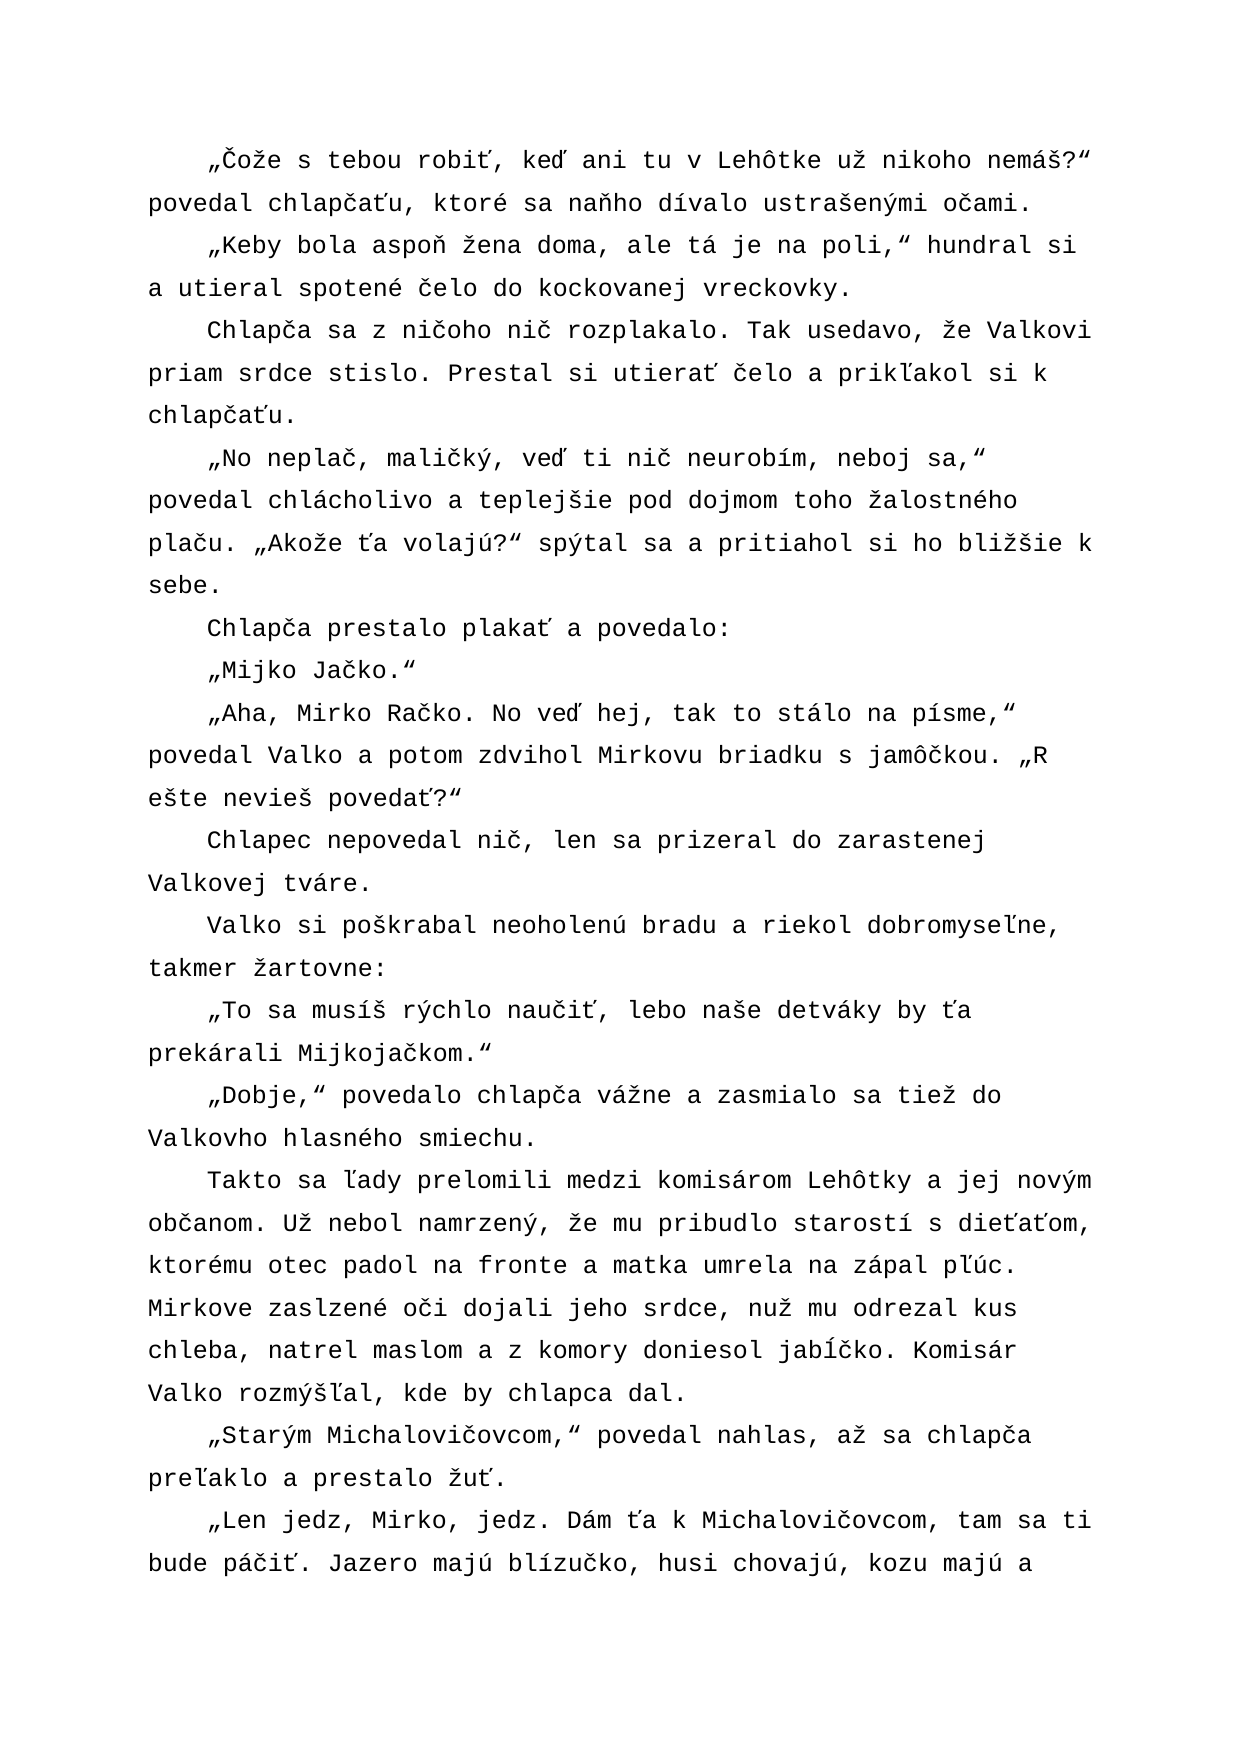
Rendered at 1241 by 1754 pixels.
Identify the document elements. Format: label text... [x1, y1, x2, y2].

text „No neplač, maličký, veď ti nič neurobím, neboj sa,“ povedal chlácholivo a teplejšie pod dojmom toho žalostného plaču. „Akože ťa volajú?“ spýtal sa a pritiahol si ho bližšie k sebe. [148, 445, 1093, 601]
text „Starým Michalovičovcom,“ povedal nahlas, až sa chlapča preľaklo a prestalo žuť. [148, 1423, 1093, 1493]
text Chlapec nepovedal nič, len sa prizeral do zarastenej Valkovej tváre. [148, 828, 1093, 898]
text „Čože s tebou robiť, keď ani tu v Lehôtke už nikoho nemáš?“ povedal chlapčaťu, ktoré sa naňho dívalo ustrašenými očami. [148, 148, 1093, 218]
text „Dobje,“ povedalo chlapča vážne a zasmialo sa tiež do Valkovho hlasného smiechu. [148, 1083, 1093, 1153]
text Chlapča sa z ničoho nič rozplakalo. Tak usedavo, že Valkovi priam srdce stislo. Prestal si utierať čelo a prikľakol si k chlapčaťu. [148, 318, 1093, 431]
text „To sa musíš rýchlo naučiť, lebo naše detváky by ťa prekárali Mijkojačkom.“ [148, 998, 1093, 1068]
text Takto sa ľady prelomili medzi komisárom Lehôtky a jej novým občanom. Už nebol namrzený, že mu pribudlo starostí s dieťaťom, ktorému otec padol na fronte a matka umrela na zápal pľúc. Mirkove zaslzené oči dojali jeho srdce, nuž mu odrezal kus chleba, natrel maslom a z komory doniesol jabĺčko. Komisár Valko rozmýšľal, kde by chlapca dal. [148, 1168, 1093, 1408]
text „Aha, Mirko Račko. No veď hej, tak to stálo na písme,“ povedal Valko a potom zdvihol Mirkovu briadku s jamôčkou. „R ešte nevieš povedať?“ [148, 700, 1093, 813]
text Valko si poškrabal neoholenú bradu a riekol dobromyseľne, takmer žartovne: [148, 913, 1093, 983]
text „Mijko Jačko.“ [148, 658, 1093, 686]
text Chlapča prestalo plakať a povedalo: [148, 615, 1093, 643]
text „Keby bola aspoň žena doma, ale tá je na poli,“ hundral si a utieral spotené čelo do kockovanej vreckovky. [148, 233, 1093, 303]
text „Len jedz, Mirko, jedz. Dám ťa k Michalovičovcom, tam sa ti bude páčiť. Jazero majú blízučko, husi chovajú, kozu majú a [148, 1508, 1093, 1578]
